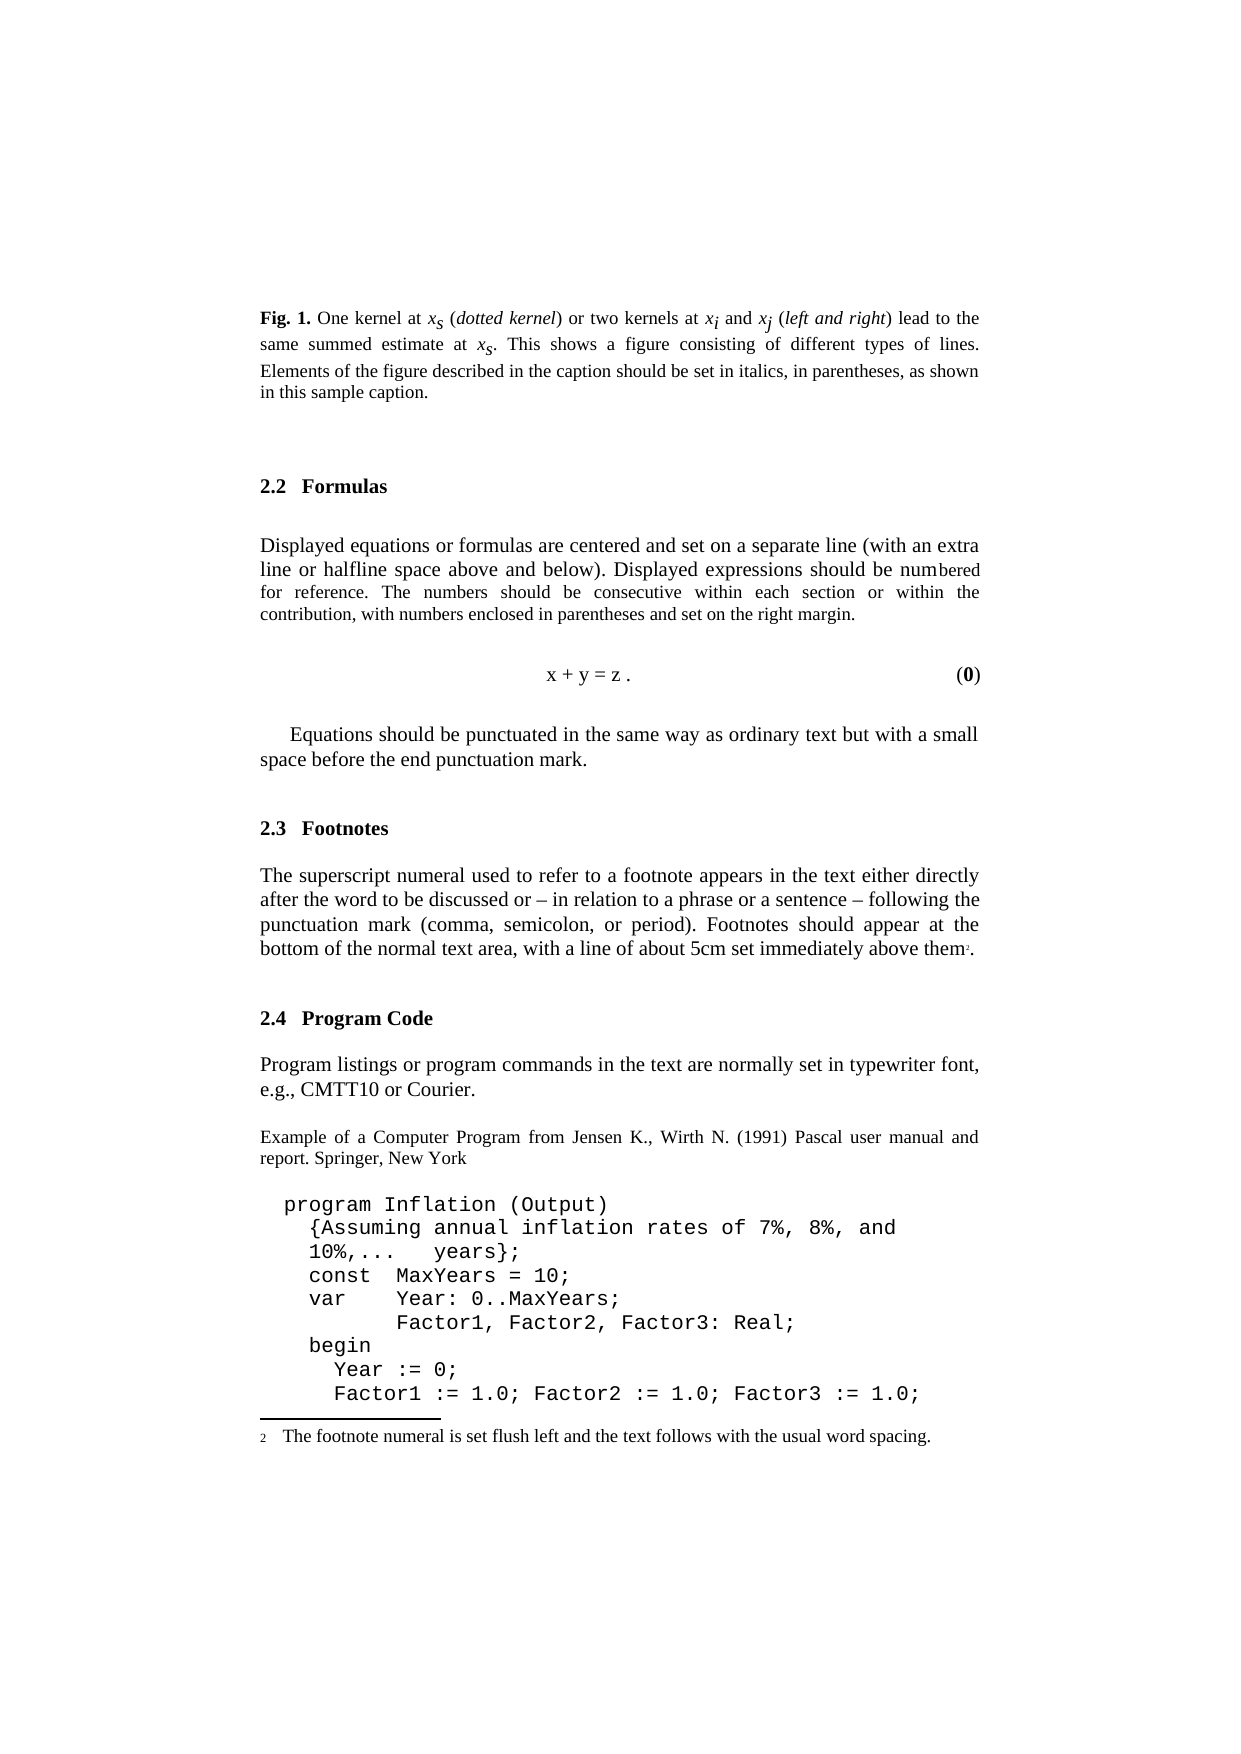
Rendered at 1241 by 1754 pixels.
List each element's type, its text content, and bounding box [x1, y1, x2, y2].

text The footnote numeral is set flush left and the text follows with the usual word spacing. [260, 1425, 980, 1447]
text Displayed equations or formulas are centered and set on a separate line (with an extra line or halfline space above and below). Displayed expressions should be numbered for reference. The numbers should be consecutive within each section or within the contribution, with numbers enclosed in parentheses and set on the right margin. [260, 533, 980, 624]
subtitle 2.3 Footnotes [260, 816, 980, 840]
text The superscript numeral used to refer to a footnote appears in the text either directly after the word to be discussed or – in relation to a phrase or a sentence – following the punctuation mark (comma, semicolon, or period). Footnotes should appear at the bottom of the normal text area, with a line of about 5cm set immediately above them. [260, 863, 980, 959]
text Equations should be punctuated in the same way as ordinary text but with a small space before the end punctuation mark. [260, 722, 980, 771]
text Program listings or program commands in the text are normally set in typewriter font, e.g., CMTT10 or Courier. [260, 1052, 980, 1101]
title Example of a Computer Program from Jensen K., Wirth N. (1991) Pascal user manual and report. Springer, New York [260, 1126, 980, 1169]
table_header (0) [924, 649, 988, 698]
table_header x + y = z . [253, 649, 924, 698]
text Fig. 1. One kernel at xs (dotted kernel) or two kernels at xi and xj (left and right) lead to the same summed estimate at xs. This shows a figure consisting of different types of lines. Elements of the figure described in the caption should be set in italics, in parentheses, as shown in this sample caption. [260, 307, 980, 403]
subtitle 2.4 Program Code [260, 1005, 980, 1029]
subtitle 2.2 Formulas [260, 473, 980, 498]
text program Inflation (Output) {Assuming annual inflation rates of 7%, 8%, and 10%,... years}; const MaxYears = 10; var Year: 0..MaxYears; Factor1, Factor2, Factor3: Real; begin Year := 0; Factor1 := 1.0; Factor2 := 1.0; Factor3 := 1.0; [283, 1194, 980, 1406]
